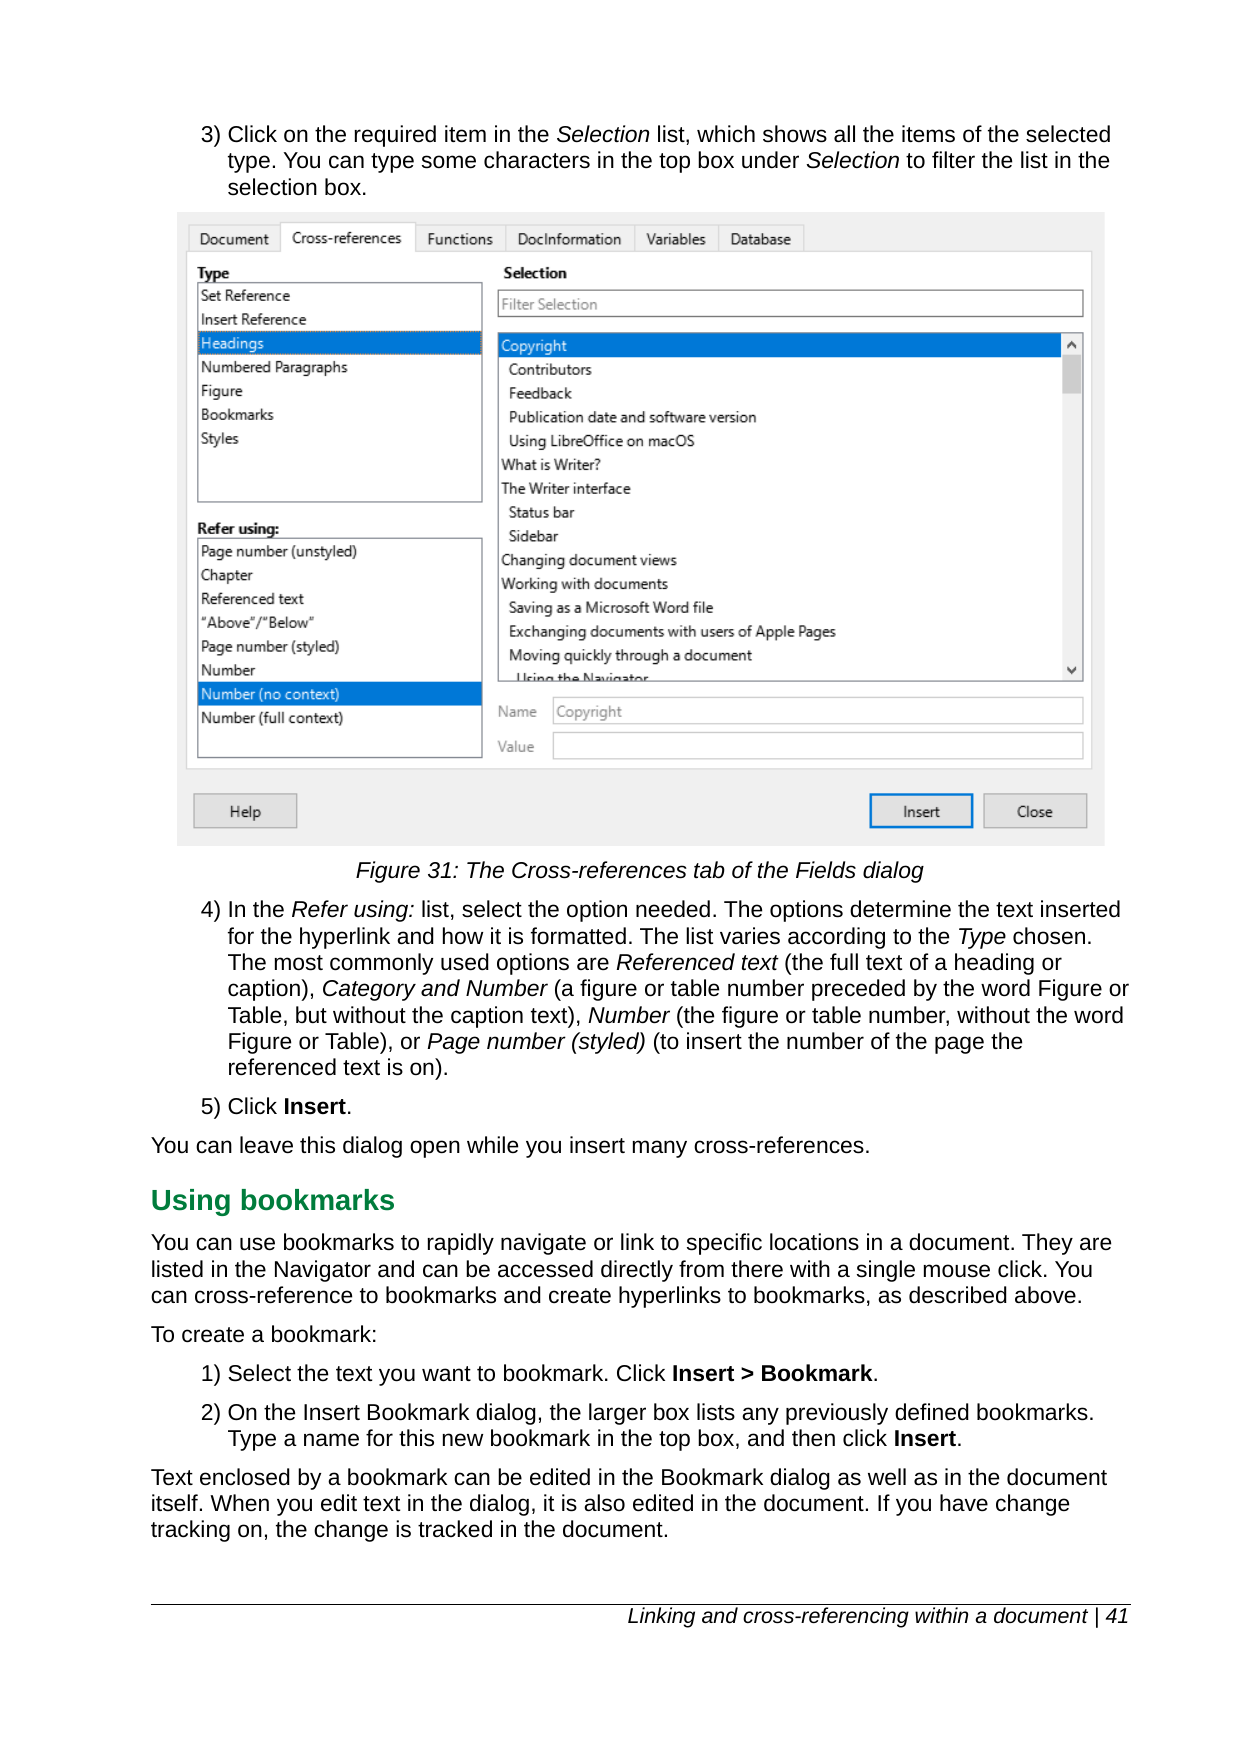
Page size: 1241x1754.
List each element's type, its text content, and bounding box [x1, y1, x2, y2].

list In the Refer using: list, select the option needed. The options determine the text inserted for the hyperlink and how it is formatted. The list varies according to the Type chosen. The most commonly used options are Referenced text (the full text of a heading or caption), Category and Number (a figure or table number preceded by the word Figure or Table, but without the caption text), Number (the figure or table number, without the word Figure or Table), or Page number (styled) (to insert the number of the page the referenced text is on). [227, 896, 1131, 1081]
list Click on the required item in the Selection list, which shows all the items of the selected type. You can type some characters in the top box under Selection to filter the list in the selection box. [227, 121, 1131, 200]
list On the Insert Bookmark dialog, the larger box lists any previously defined bookmarks. Type a name for this new bookmark in the top box, and then click Insert. [227, 1398, 1131, 1451]
text Text enclosed by a bookmark can be edited in the Bookmark dialog as well as in the document itself. When you edit text in the dialog, it is also edited in the document. If you have change tracking on, the change is tracked in the document. [151, 1464, 1131, 1543]
picture [177, 212, 1105, 846]
list Click Insert. [227, 1093, 1131, 1119]
list To create a bookmark: [151, 1321, 1131, 1347]
text You can use bookmarks to rapidly navigate or link to specific locations in a document. They are listed in the Navigator and can be accessed directly from there with a single mouse click. You can cross-reference to bookmarks and create hyperlinks to bookmarks, as described above. [151, 1229, 1131, 1308]
text Figure 31: The Cross-references tab of the Fields dialog [177, 857, 1105, 884]
subtitle Using bookmarks [151, 1183, 1131, 1217]
text You can leave this dialog open while you insert many cross-references. [151, 1132, 1131, 1158]
list Select the text you want to bookmark. Click Insert > Bookmark. [227, 1359, 1131, 1386]
